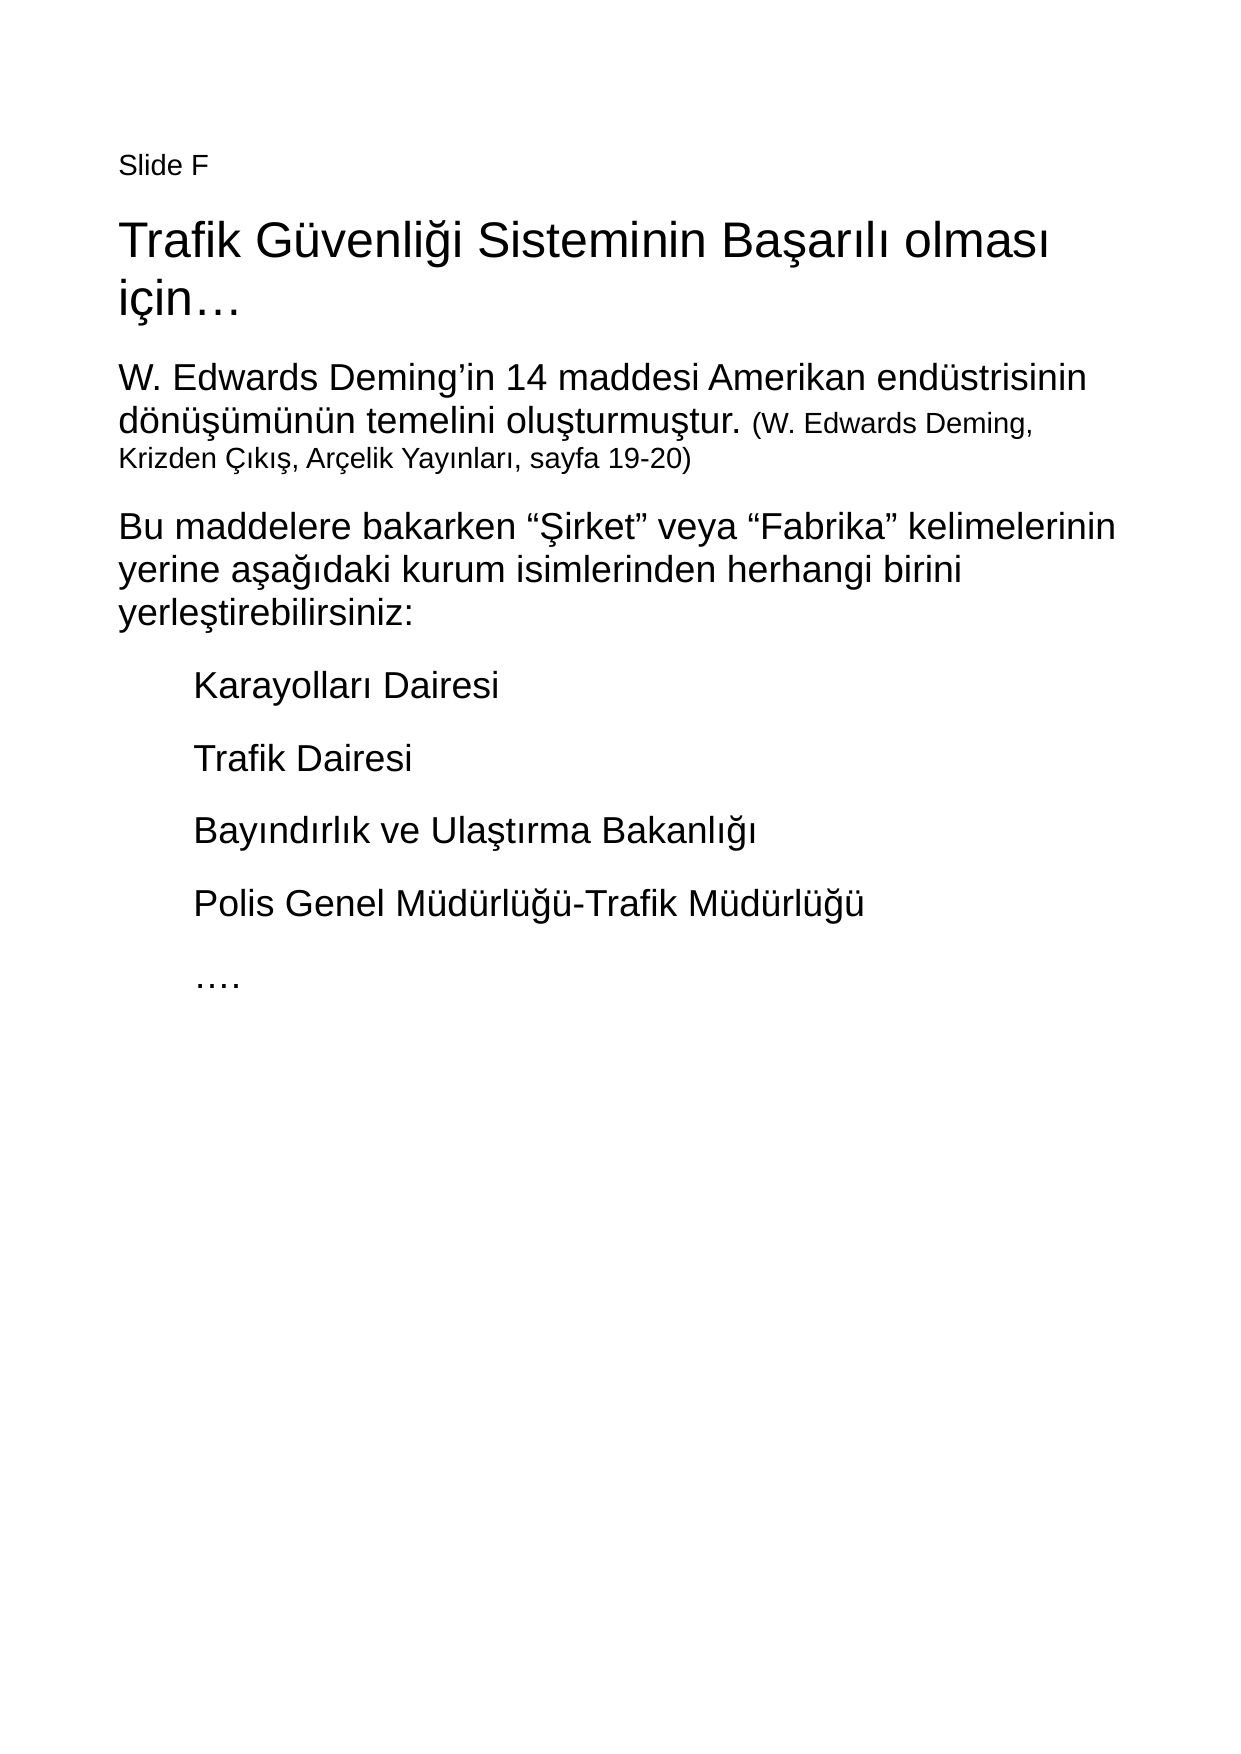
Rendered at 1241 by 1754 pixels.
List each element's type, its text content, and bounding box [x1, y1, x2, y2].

text Karayolları Dairesi [193, 663, 1122, 706]
text Trafik Güvenliği Sisteminin Başarılı olması için… [118, 211, 1122, 326]
text Bu maddelere bakarken “Şirket” veya “Fabrika” kelimelerinin yerine aşağıdaki kurum isimlerinden herhangi birini yerleştirebilirsiniz: [118, 504, 1122, 634]
text W. Edwards Deming’in 14 maddesi Amerikan endüstrisinin dönüşümünün temelini oluşturmuştur. (W. Edwards Deming, Krizden Çıkış, Arçelik Yayınları, sayfa 19-20) [118, 355, 1122, 475]
text …. [193, 954, 1122, 997]
text Trafik Dairesi [193, 736, 1122, 779]
text Polis Genel Müdürlüğü-Trafik Müdürlüğü [193, 881, 1122, 924]
text Slide F [118, 148, 1122, 181]
text Bayındırlık ve Ulaştırma Bakanlığı [193, 808, 1122, 852]
